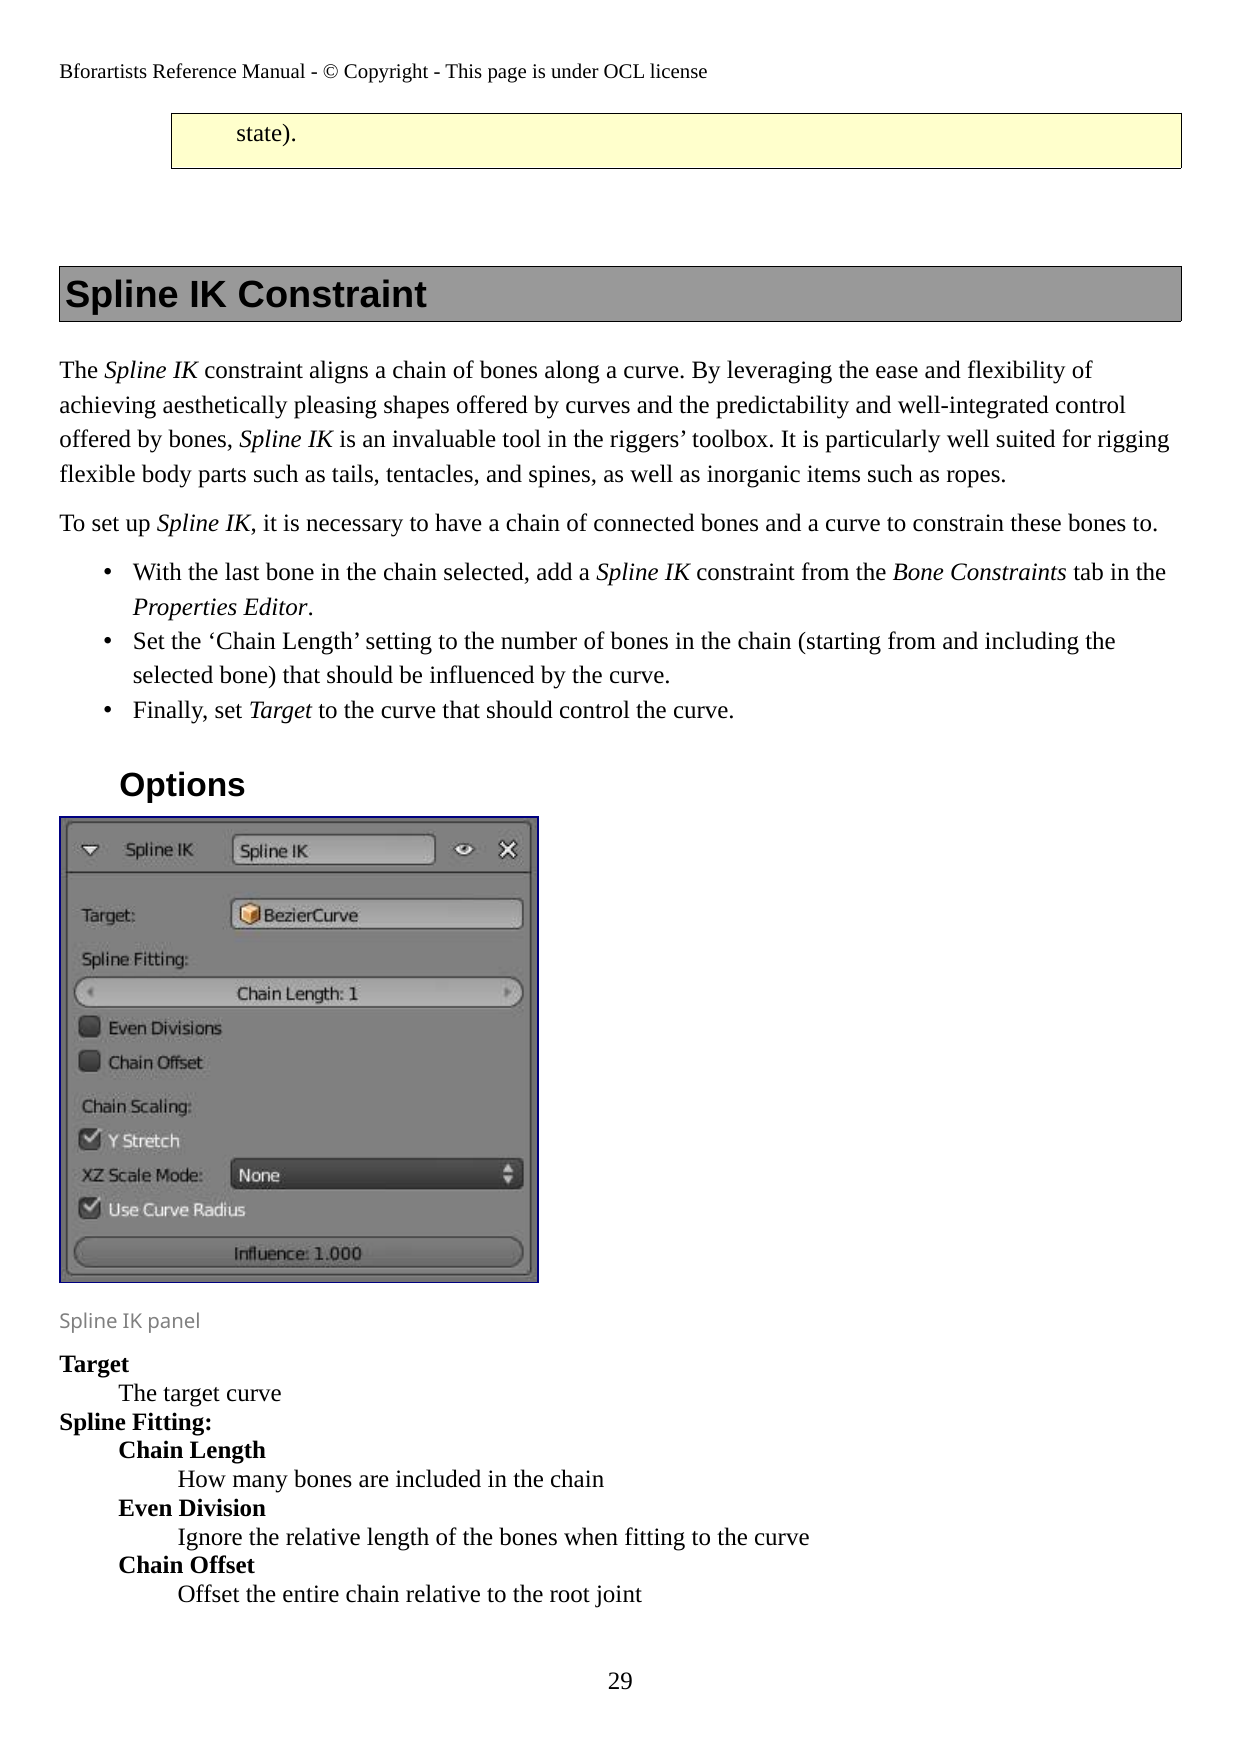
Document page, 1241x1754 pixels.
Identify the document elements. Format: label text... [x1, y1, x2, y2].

text Spline IK panel [59, 1303, 1181, 1335]
table_header Spline IK Constraint [60, 267, 1181, 321]
subtitle Target [59, 1349, 1181, 1378]
picture [61, 818, 537, 1282]
list Offset the entire chain relative to the root joint [177, 1579, 1181, 1608]
list The target curve [118, 1378, 1181, 1407]
subtitle Chain Length [118, 1436, 1181, 1464]
text The Spline IK constraint aligns a chain of bones along a curve. By leveraging the ease and flexibility of achieving aesthetically pleasing shapes offered by curves and the predictability and well-integrated control offered by bones, Spline IK is an invaluable tool in the riggers’ toolbox. It is particularly well suited for rigging flexible body parts such as tails, tentacles, and spines, as well as inorganic items such as ropes. [59, 356, 1181, 488]
table_cell state). [172, 114, 1181, 167]
subtitle Even Division [118, 1493, 1181, 1522]
subtitle Spline Fitting: [59, 1407, 1181, 1436]
list Finally, set Target to the curve that should control the curve. [103, 695, 1181, 724]
subtitle Chain Offset [118, 1551, 1181, 1579]
list Set the ‘Chain Length’ setting to the number of bones in the chain (starting from and including the selected bone) that should be influenced by the curve. [103, 626, 1181, 689]
text To set up Spline IK, it is necessary to have a chain of connected bones and a curve to constrain these bones to. [59, 508, 1181, 537]
list How many bones are included in the chain [177, 1464, 1181, 1493]
subtitle Options [59, 765, 1181, 803]
list Ignore the relative length of the bones when fitting to the curve [177, 1522, 1181, 1551]
list With the last bone in the chain selected, add a Spline IK constraint from the Bone Constraints tab in the Properties Editor. [103, 557, 1181, 620]
